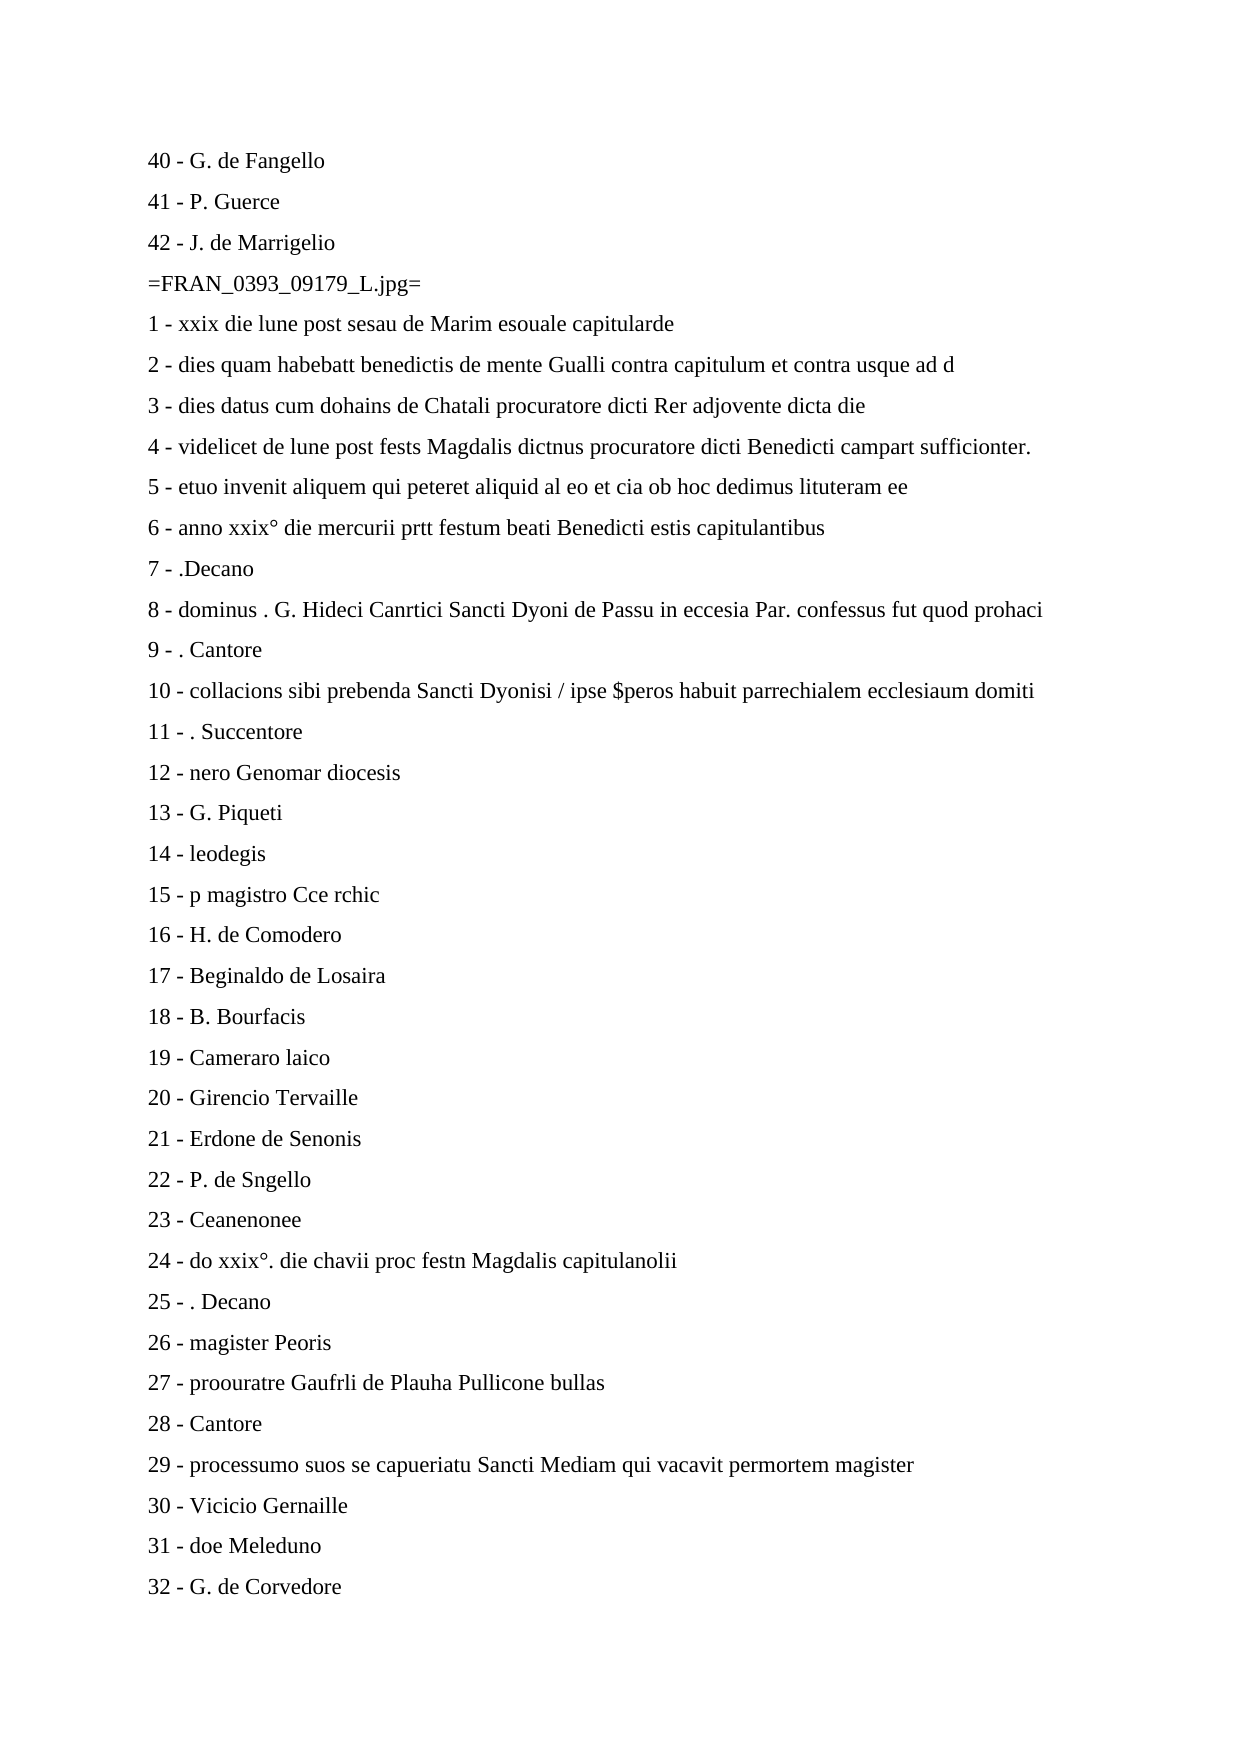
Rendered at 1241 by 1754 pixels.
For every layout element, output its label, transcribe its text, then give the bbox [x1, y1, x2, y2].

text 10 - collacions sibi prebenda Sancti Dyonisi / ipse $peros habuit parrechialem ecclesiaum domiti [148, 677, 1093, 703]
text 5 - etuo invenit aliquem qui peteret aliquid al eo et cia ob hoc dedimus lituteram ee [148, 473, 1093, 500]
text =FRAN_0393_09179_L.jpg= [148, 270, 1093, 296]
text 40 - G. de Fangello [148, 148, 1093, 174]
text 14 - leodegis [148, 840, 1093, 866]
text 7 - .Decano [148, 555, 1093, 581]
text 26 - magister Peoris [148, 1329, 1093, 1355]
text 2 - dies quam habebatt benedictis de mente Gualli contra capitulum et contra usque ad d [148, 351, 1093, 378]
text 22 - P. de Sngello [148, 1166, 1093, 1192]
text 28 - Cantore [148, 1410, 1093, 1437]
text 42 - J. de Marrigelio [148, 229, 1093, 255]
text 9 - . Cantore [148, 636, 1093, 663]
text 6 - anno xxix° die mercurii prtt festum beati Benedicti estis capitulantibus [148, 514, 1093, 541]
text 4 - videlicet de lune post fests Magdalis dictnus procuratore dicti Benedicti campart sufficionter. [148, 433, 1093, 459]
text 13 - G. Piqueti [148, 799, 1093, 826]
text 8 - dominus . G. Hideci Canrtici Sancti Dyoni de Passu in eccesia Par. confessus fut quod prohaci [148, 596, 1093, 622]
text 11 - . Succentore [148, 718, 1093, 744]
text 20 - Girencio Tervaille [148, 1084, 1093, 1111]
text 19 - Cameraro laico [148, 1044, 1093, 1070]
text 12 - nero Genomar diocesis [148, 758, 1093, 785]
text 1 - xxix die lune post sesau de Marim esouale capitularde [148, 311, 1093, 337]
text 3 - dies datus cum dohains de Chatali procuratore dicti Rer adjovente dicta die [148, 392, 1093, 418]
text 15 - p magistro Cce rchic [148, 881, 1093, 907]
text 31 - doe Meleduno [148, 1532, 1093, 1559]
text 24 - do xxix°. die chavii proc festn Magdalis capitulanolii [148, 1247, 1093, 1274]
text 16 - H. de Comodero [148, 921, 1093, 948]
text 25 - . Decano [148, 1288, 1093, 1314]
text 21 - Erdone de Senonis [148, 1125, 1093, 1151]
text 29 - processumo suos se capueriatu Sancti Mediam qui vacavit permortem magister [148, 1451, 1093, 1477]
text 17 - Beginaldo de Losaira [148, 962, 1093, 988]
text 23 - Ceanenonee [148, 1207, 1093, 1233]
text 27 - proouratre Gaufrli de Plauha Pullicone bullas [148, 1369, 1093, 1396]
text 30 - Vicicio Gernaille [148, 1492, 1093, 1518]
text 32 - G. de Corvedore [148, 1573, 1093, 1599]
text 18 - B. Bourfacis [148, 1003, 1093, 1029]
text 41 - P. Guerce [148, 188, 1093, 215]
